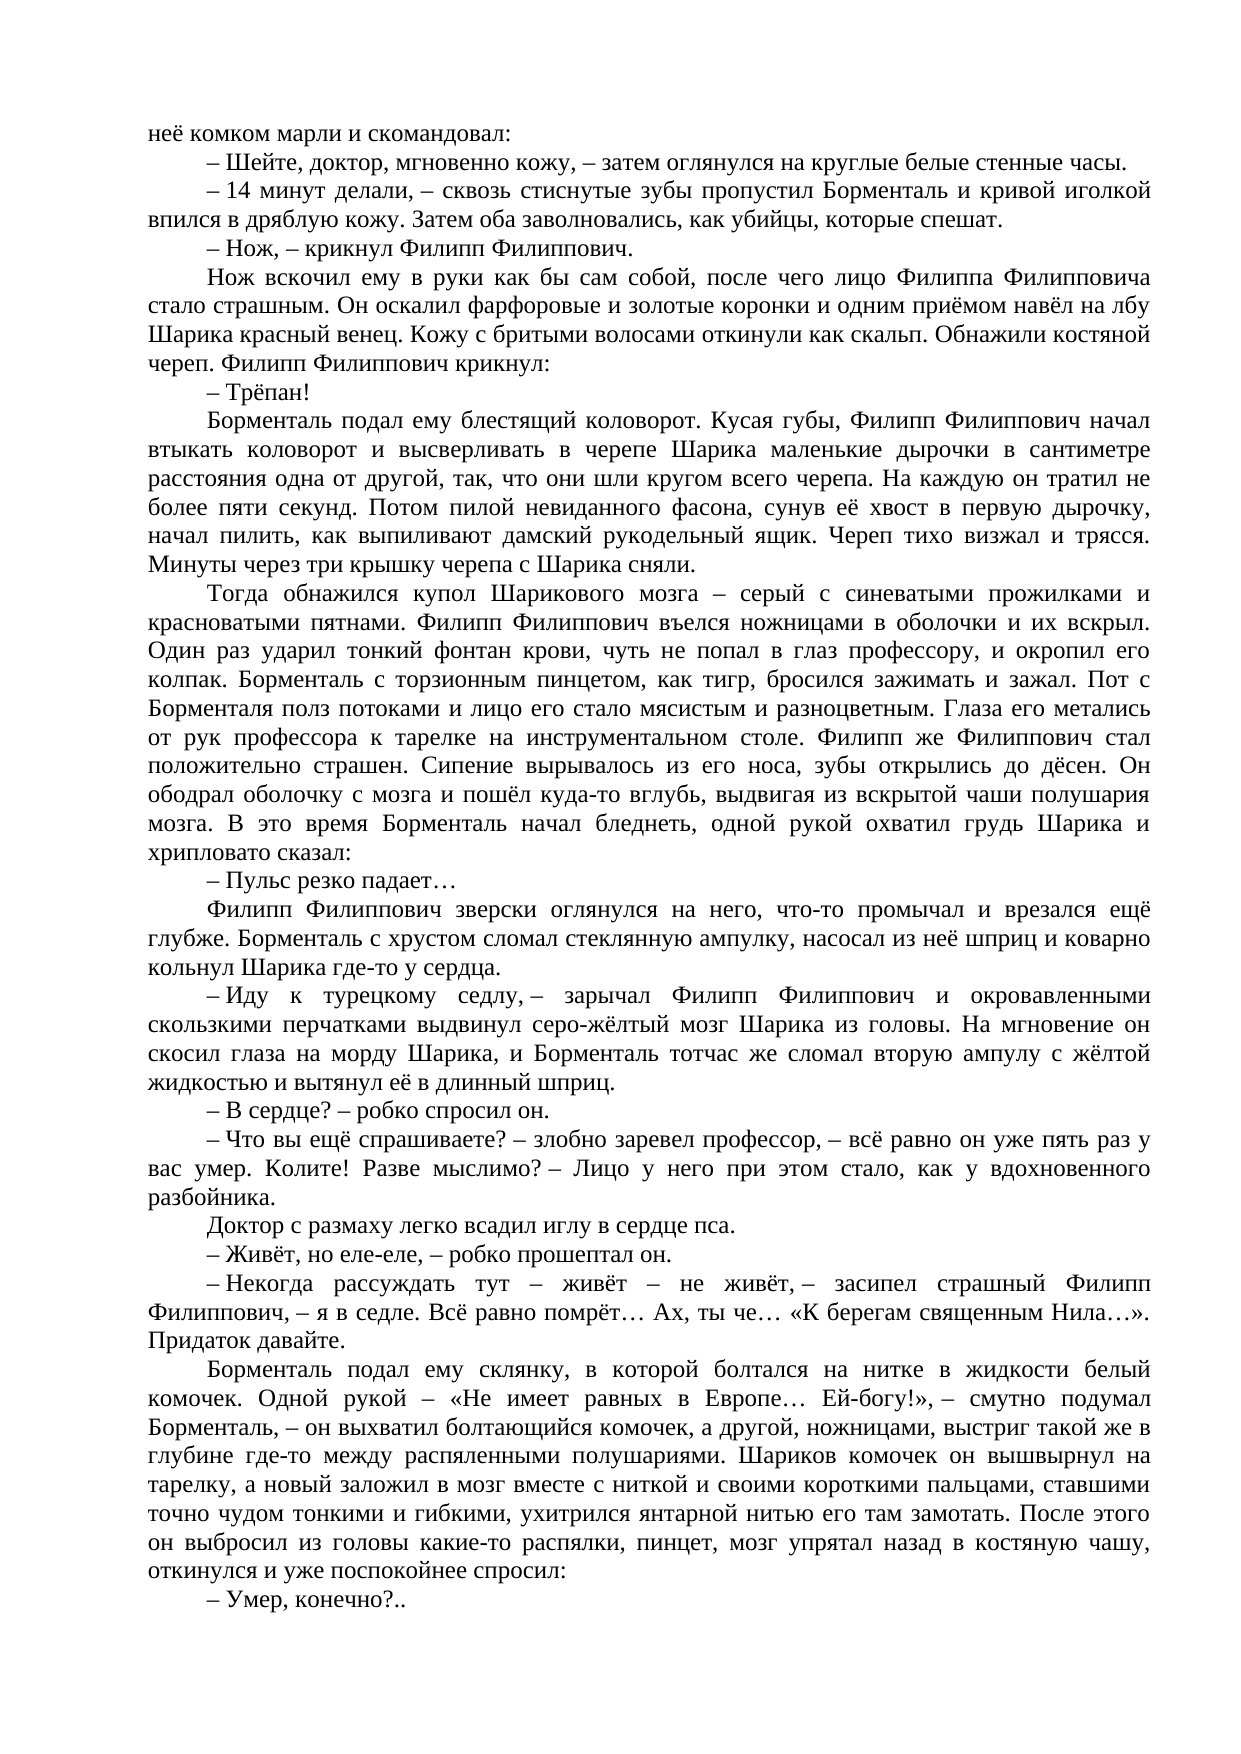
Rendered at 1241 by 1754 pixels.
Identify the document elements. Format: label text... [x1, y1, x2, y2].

text – Иду к турецкому седлу, – зарычал Филипп Филиппович и окровавленными скользкими перчатками выдвинул серо-жёлтый мозг Шарика из головы. На мгновение он скосил глаза на морду Шарика, и Борменталь тотчас же сломал вторую ампулу с жёлтой жидкостью и вытянул её в длинный шприц. [148, 981, 1152, 1096]
text – Шейте, доктор, мгновенно кожу, – затем оглянулся на круглые белые стенные часы. [148, 147, 1152, 176]
text – В сердце? – робко спросил он. [148, 1096, 1152, 1124]
text – 14 минут делали, – сквозь стиснутые зубы пропустил Борменталь и кривой иголкой впился в дряблую кожу. Затем оба заволновались, как убийцы, которые спешат. [148, 176, 1152, 233]
text Нож вскочил ему в руки как бы сам собой, после чего лицо Филиппа Филипповича стало страшным. Он оскалил фарфоровые и золотые коронки и одним приёмом навёл на лбу Шарика красный венец. Кожу с бритыми волосами откинули как скальп. Обнажили костяной череп. Филипп Филиппович крикнул: [148, 262, 1152, 377]
text – Нож, – крикнул Филипп Филиппович. [148, 233, 1152, 262]
text – Трёпан! [148, 377, 1152, 406]
text неё комком марли и скомандовал: [148, 118, 1152, 147]
text – Живёт, но еле-еле, – робко прошептал он. [148, 1239, 1152, 1268]
text Филипп Филиппович зверски оглянулся на него, что-то промычал и врезался ещё глубже. Борменталь с хрустом сломал стеклянную ампулку, насосал из неё шприц и коварно кольнул Шарика где-то у сердца. [148, 894, 1152, 981]
text Доктор с размаху легко всадил иглу в сердце пса. [148, 1211, 1152, 1239]
text – Пульс резко падает… [148, 866, 1152, 894]
text – Что вы ещё спрашиваете? – злобно заревел профессор, – всё равно он уже пять раз у вас умер. Колите! Разве мыслимо? – Лицо у него при этом стало, как у вдохновенного разбойника. [148, 1124, 1152, 1211]
text Тогда обнажился купол Шарикового мозга – серый с синеватыми прожилками и красноватыми пятнами. Филипп Филиппович въелся ножницами в оболочки и их вскрыл. Один раз ударил тонкий фонтан крови, чуть не попал в глаз профессору, и окропил его колпак. Борменталь с торзионным пинцетом, как тигр, бросился зажимать и зажал. Пот с Борменталя полз потоками и лицо его стало мясистым и разноцветным. Глаза его метались от рук профессора к тарелке на инструментальном столе. Филипп же Филиппович стал положительно страшен. Сипение вырывалось из его носа, зубы открылись до дёсен. Он ободрал оболочку с мозга и пошёл куда-то вглубь, выдвигая из вскрытой чаши полушария мозга. В это время Борменталь начал бледнеть, одной рукой охватил грудь Шарика и хрипловато сказал: [148, 578, 1152, 866]
text – Некогда рассуждать тут – живёт – не живёт, – засипел страшный Филипп Филиппович, – я в седле. Всё равно помрёт… Ах, ты че… «К берегам священным Нила…». Придаток давайте. [148, 1268, 1152, 1354]
text Борменталь подал ему склянку, в которой болтался на нитке в жидкости белый комочек. Одной рукой – «Не имеет равных в Европе… Ей-богу!», – смутно подумал Борменталь, – он выхватил болтающийся комочек, а другой, ножницами, выстриг такой же в глубине где-то между распяленными полушариями. Шариков комочек он вышвырнул на тарелку, а новый заложил в мозг вместе с ниткой и своими короткими пальцами, ставшими точно чудом тонкими и гибкими, ухитрился янтарной нитью его там замотать. После этого он выбросил из головы какие-то распялки, пинцет, мозг упрятал назад в костяную чашу, откинулся и уже поспокойнее спросил: [148, 1354, 1152, 1584]
text – Умер, конечно?.. [148, 1584, 1152, 1613]
text Борменталь подал ему блестящий коловорот. Кусая губы, Филипп Филиппович начал втыкать коловорот и высверливать в черепе Шарика маленькие дырочки в сантиметре расстояния одна от другой, так, что они шли кругом всего черепа. На каждую он тратил не более пяти секунд. Потом пилой невиданного фасона, сунув её хвост в первую дырочку, начал пилить, как выпиливают дамский рукодельный ящик. Череп тихо визжал и трясся. Минуты через три крышку черепа с Шарика сняли. [148, 406, 1152, 578]
